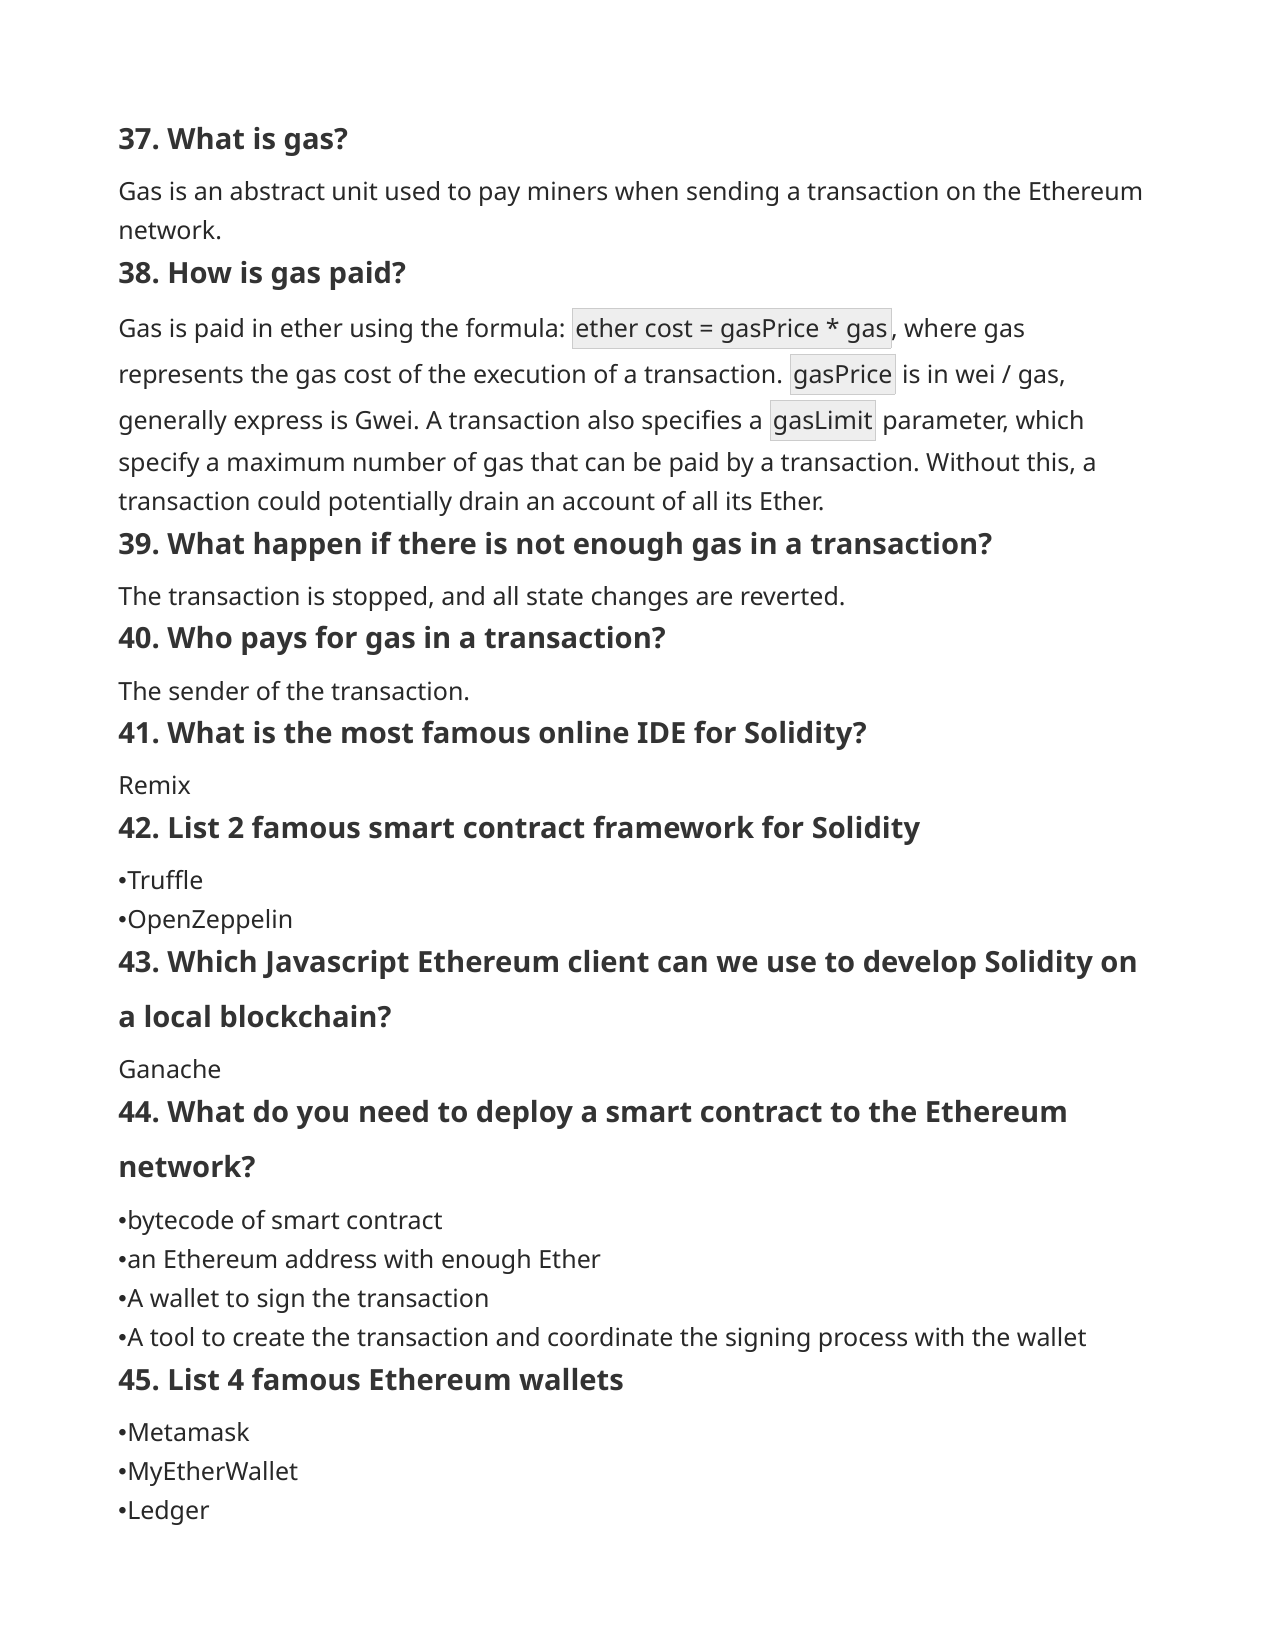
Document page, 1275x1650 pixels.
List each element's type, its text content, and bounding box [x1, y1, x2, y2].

text Gas is paid in ether using the formula: ether cost = gasPrice * gas, where gas represents the gas cost of the execution of a transaction. gasPrice is in wei / gas, generally express is Gwei. A transaction also specifies a gasLimit parameter, which specify a maximum number of gas that can be paid by a transaction. Without this, a transaction could potentially drain an account of all its Ether. [118, 307, 1157, 518]
subtitle 45. List 4 famous Ethereum wallets [118, 1359, 1157, 1399]
subtitle 39. What happen if there is not enough gas in a transaction? [118, 523, 1157, 563]
text Gas is an abstract unit used to pay miners when sending a transaction on the Ethereum network. [118, 174, 1157, 247]
subtitle 38. How is gas paid? [118, 252, 1157, 292]
subtitle 41. What is the most famous online IDE for Solidity? [118, 712, 1157, 752]
list an Ethereum address with enough Ether [118, 1241, 1157, 1276]
list MyEtherWallet [118, 1454, 1157, 1488]
list bytecode of smart contract [118, 1202, 1157, 1236]
subtitle 43. Which Javascript Ethereum client can we use to develop Solidity on a local blockchain? [118, 941, 1157, 1036]
text The sender of the transaction. [118, 673, 1157, 707]
list A wallet to sign the transaction [118, 1281, 1157, 1315]
list Truffle [118, 863, 1157, 897]
list Ledger [118, 1493, 1157, 1527]
subtitle 40. Who pays for gas in a transaction? [118, 618, 1157, 657]
list A tool to create the transaction and coordinate the signing process with the wallet [118, 1320, 1157, 1354]
text Ganache [118, 1052, 1157, 1086]
list OpenZeppelin [118, 902, 1157, 936]
list Metamask [118, 1414, 1157, 1448]
text Remix [118, 768, 1157, 802]
subtitle 42. List 2 famous smart contract framework for Solidity [118, 807, 1157, 847]
text The transaction is stopped, and all state changes are reverted. [118, 579, 1157, 613]
subtitle 37. What is gas? [118, 118, 1157, 158]
subtitle 44. What do you need to deploy a smart contract to the Ethereum network? [118, 1091, 1157, 1186]
